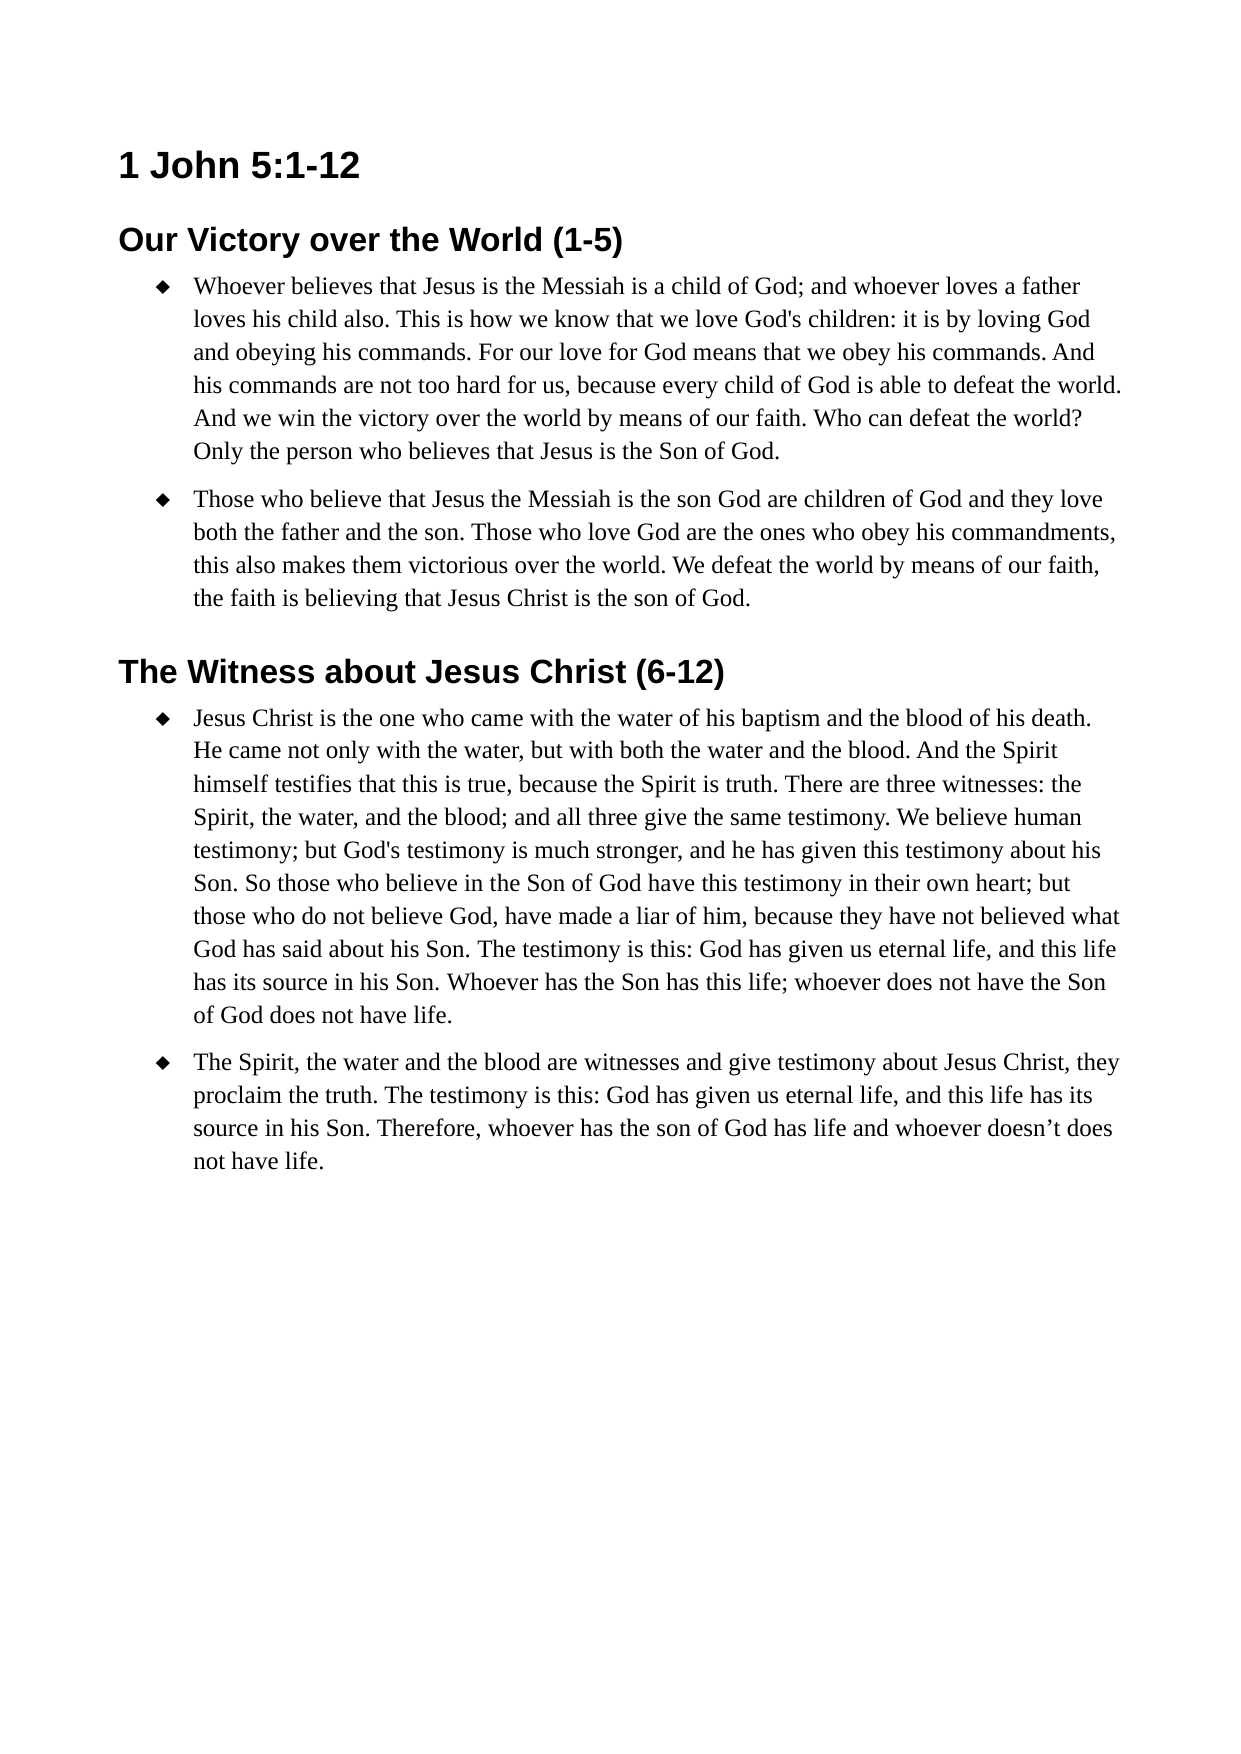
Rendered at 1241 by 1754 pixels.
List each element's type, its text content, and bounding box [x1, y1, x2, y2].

subtitle 1 John 5:1-12 [118, 143, 1122, 187]
subtitle Our Victory over the World (1-5) [118, 220, 1122, 259]
list Jesus Christ is the one who came with the water of his baptism and the blood of his death. He came not only with the water, but with both the water and the blood. And the Spirit himself testifies that this is true, because the Spirit is truth. There are three witnesses: the Spirit, the water, and the blood; and all three give the same testimony. We believe human testimony; but God's testimony is much stronger, and he has given this testimony about his Son. So those who believe in the Son of God have this testimony in their own heart; but those who do not believe God, have made a liar of him, because they have not believed what God has said about his Son. The testimony is this: God has given us eternal life, and this life has its source in his Son. Whoever has the Son has this life; whoever does not have the Son of God does not have life. [156, 703, 1122, 1028]
subtitle The Witness about Jesus Christ (6-12) [118, 651, 1122, 690]
list Whoever believes that Jesus is the Messiah is a child of God; and whoever loves a father loves his child also. This is how we know that we love God's children: it is by loving God and obeying his commands. For our love for God means that we obey his commands. And his commands are not too hard for us, because every child of God is able to defeat the world. And we win the victory over the world by means of our faith. Who can defeat the world? Only the person who believes that Jesus is the Son of God. [156, 271, 1122, 465]
list The Spirit, the water and the blood are witnesses and give testimony about Jesus Christ, they proclaim the truth. The testimony is this: God has given us eternal life, and this life has its source in his Son. Therefore, whoever has the son of God has life and whoever doesn’t does not have life. [156, 1047, 1122, 1175]
list Those who believe that Jesus the Messiah is the son God are children of God and they love both the father and the son. Those who love God are the ones who obey his commandments, this also makes them victorious over the world. We defeat the world by means of our faith, the faith is believing that Jesus Christ is the son of God. [156, 484, 1122, 612]
